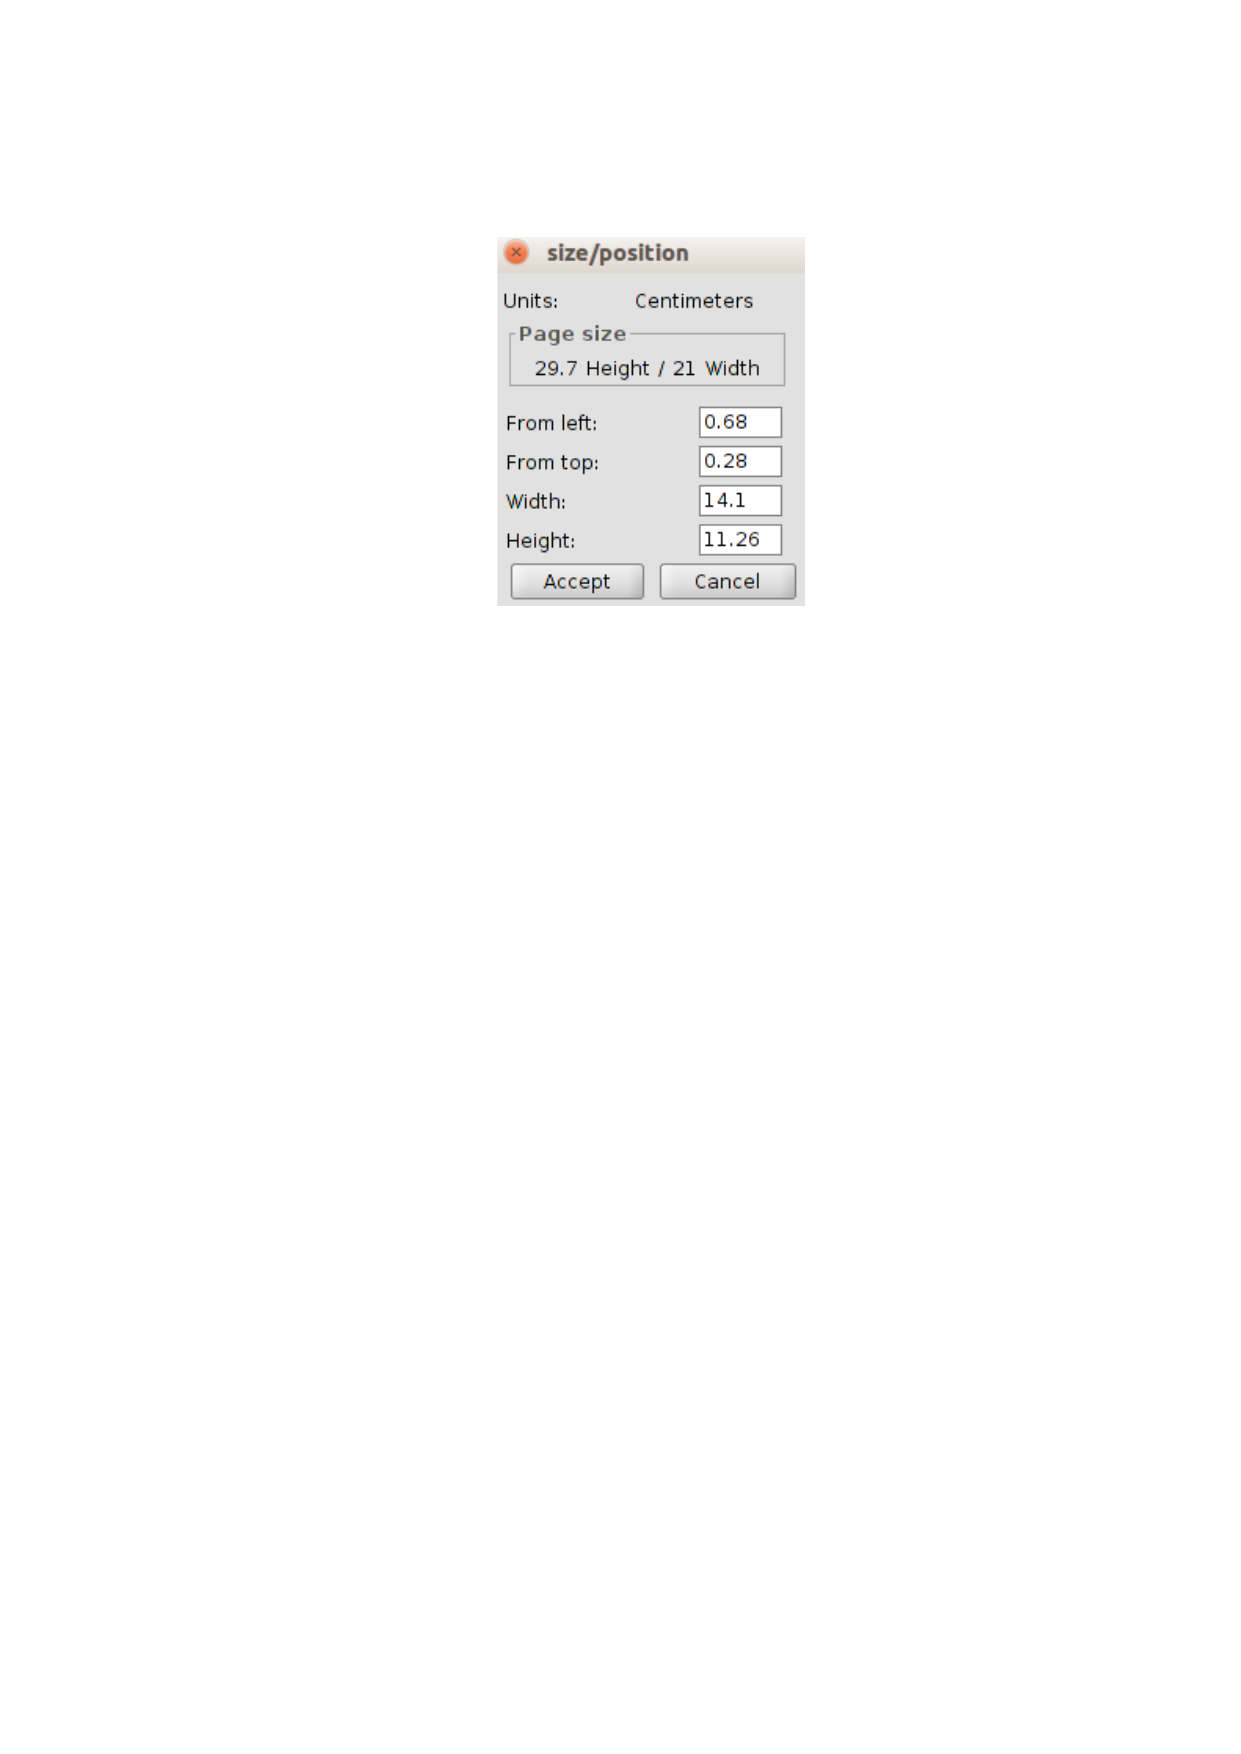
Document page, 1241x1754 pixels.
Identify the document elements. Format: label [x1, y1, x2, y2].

picture [497, 237, 805, 606]
